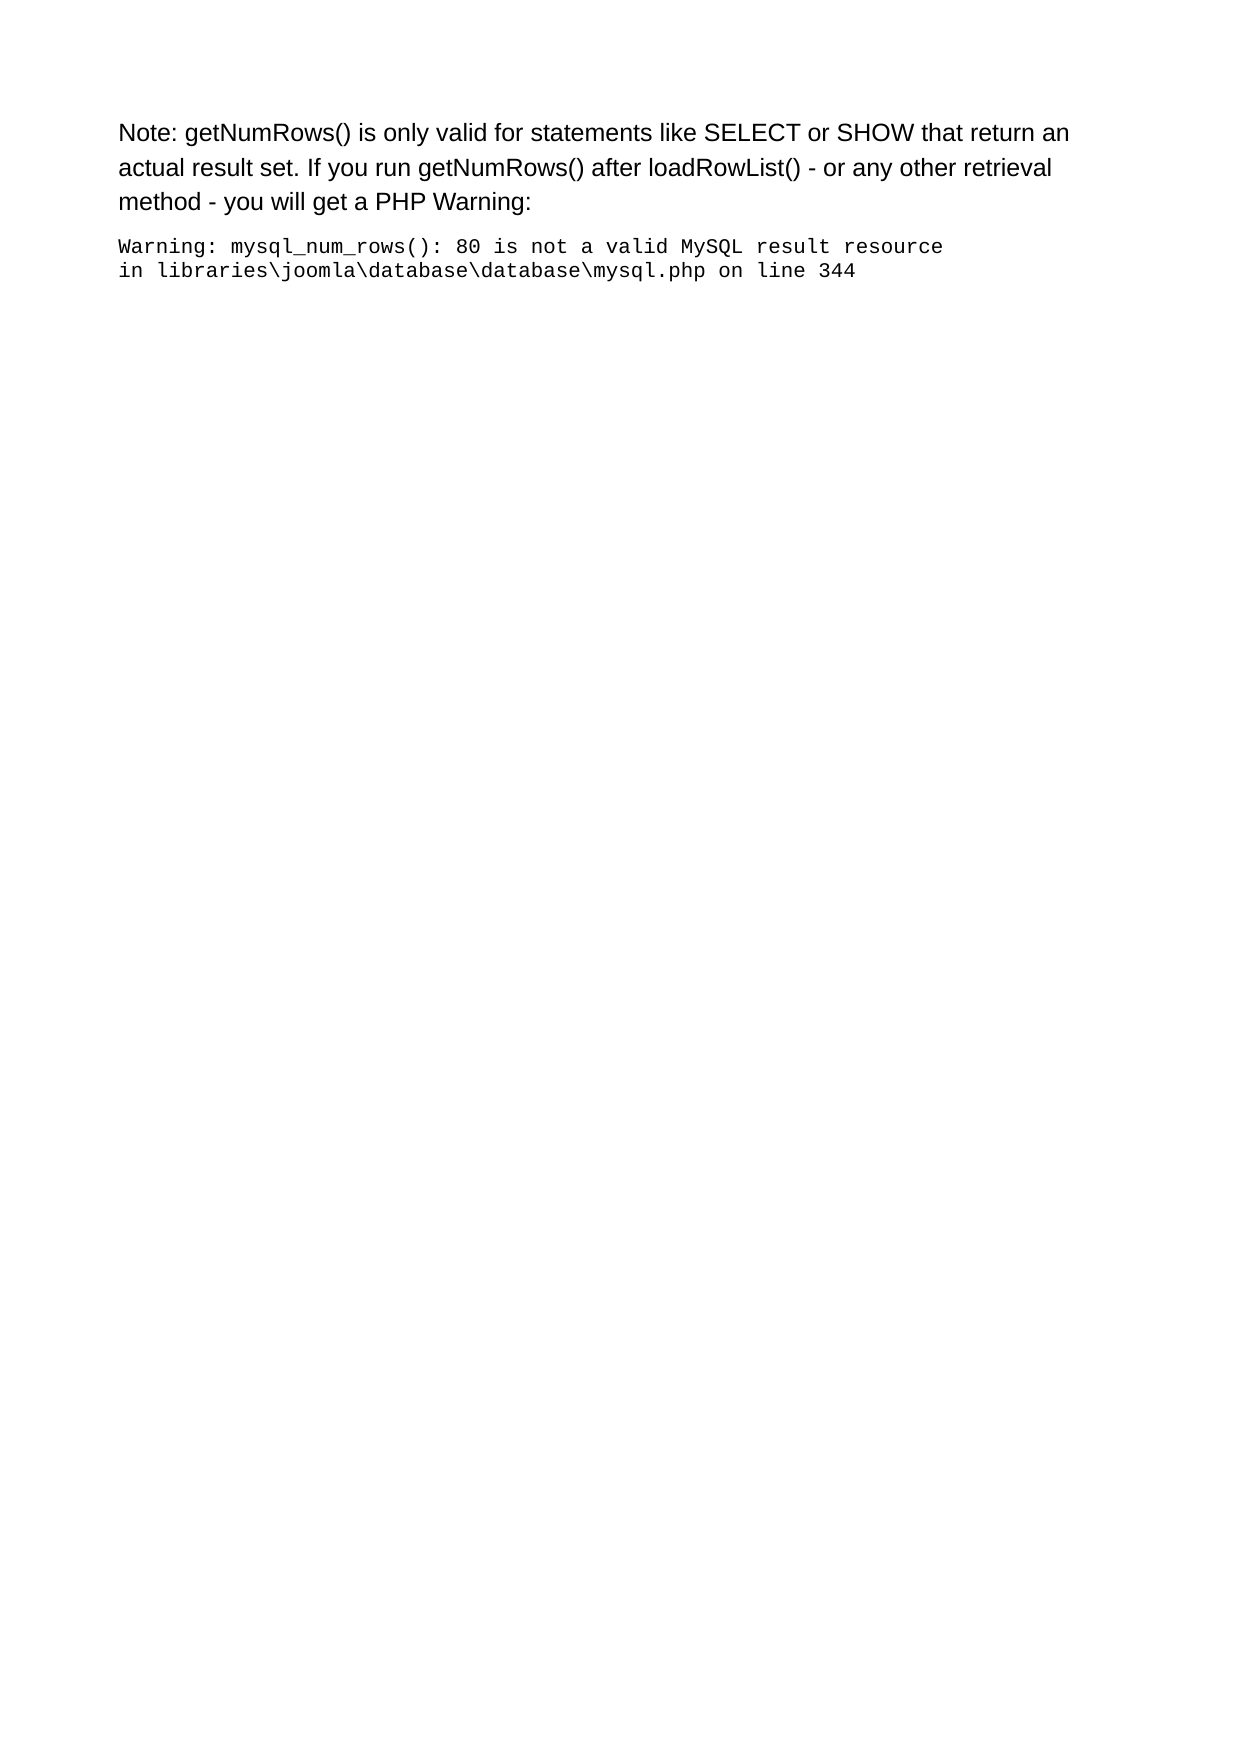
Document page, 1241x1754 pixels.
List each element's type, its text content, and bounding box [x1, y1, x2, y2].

text Warning: mysql_num_rows(): 80 is not a valid MySQL result resource [118, 236, 1122, 260]
text Note: getNumRows() is only valid for statements like SELECT or SHOW that return an actual result set. If you run getNumRows() after loadRowList() - or any other retrieval method - you will get a PHP Warning: [118, 118, 1122, 216]
text in libraries\joomla\database\database\mysql.php on line 344 [118, 260, 1122, 283]
